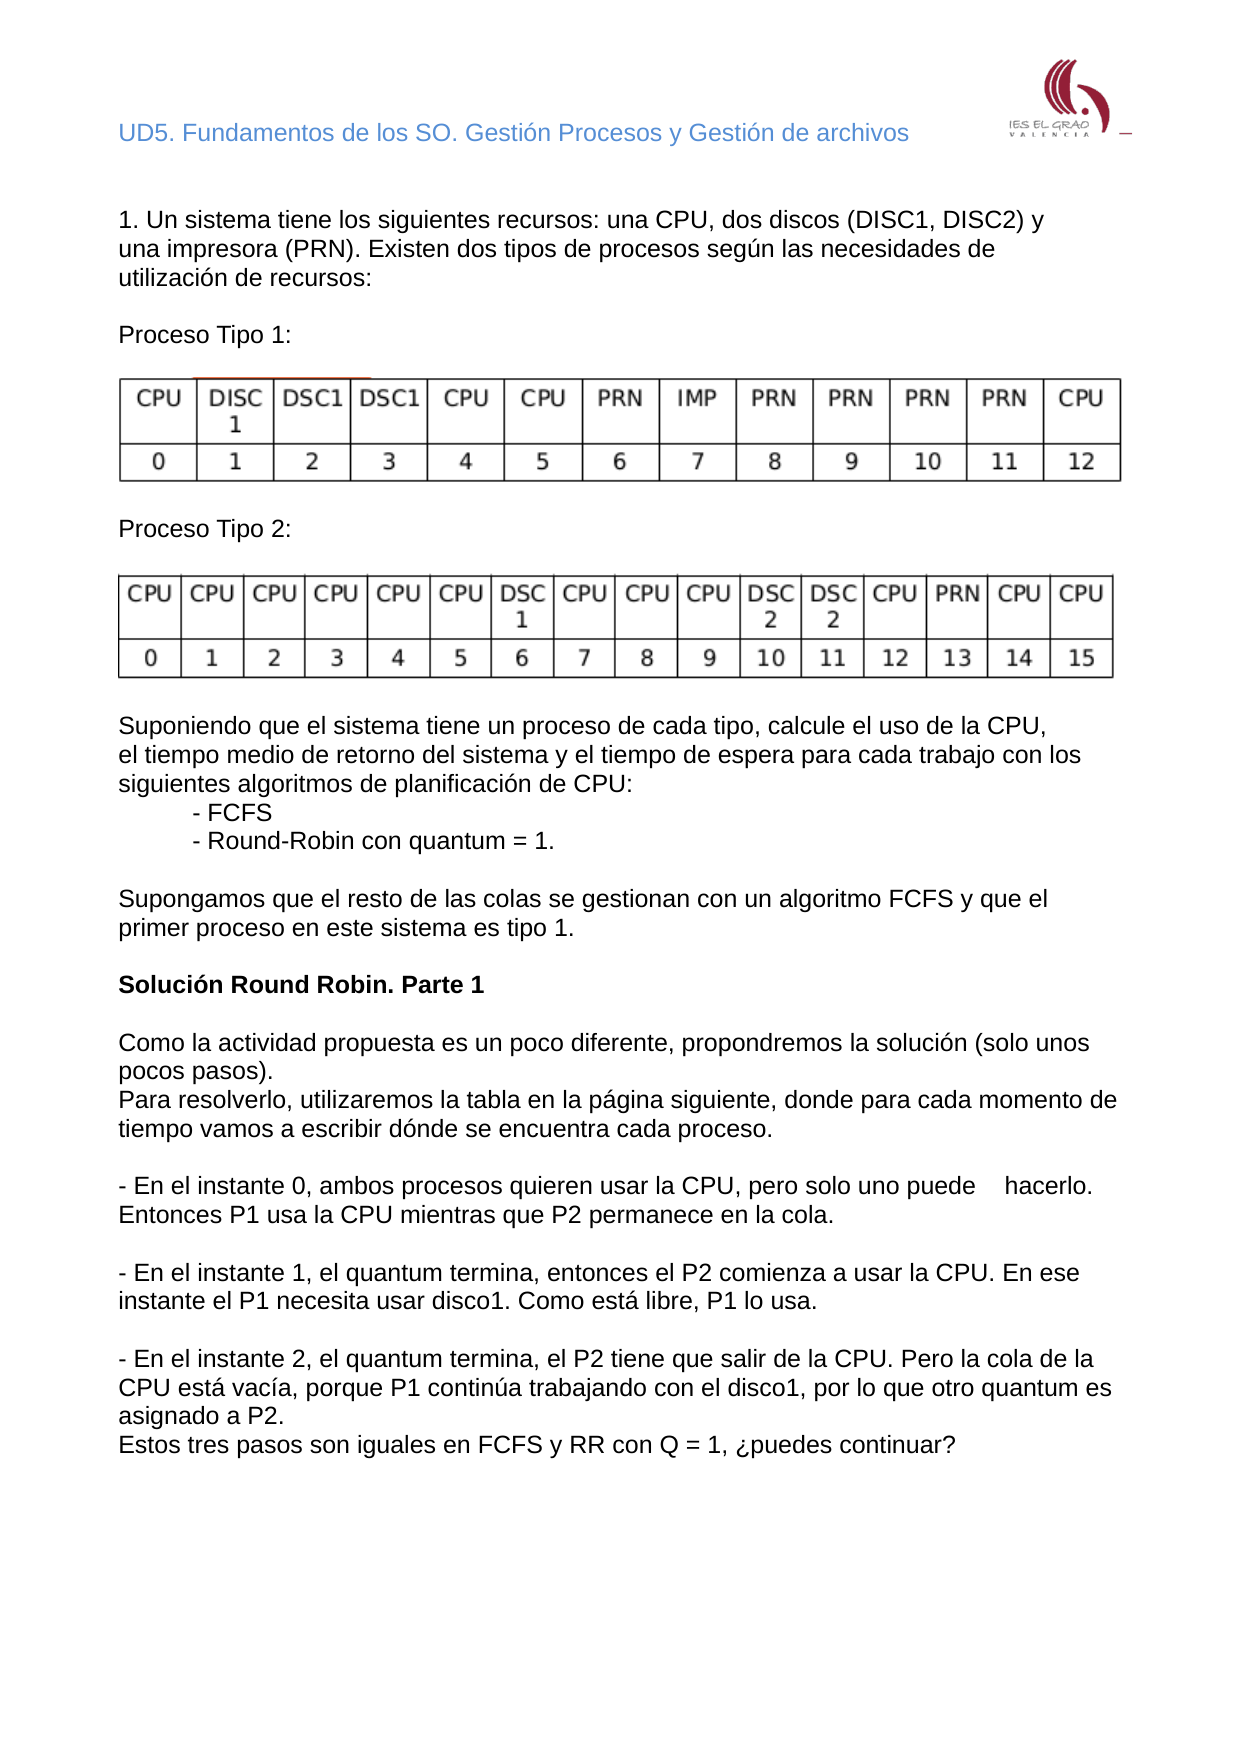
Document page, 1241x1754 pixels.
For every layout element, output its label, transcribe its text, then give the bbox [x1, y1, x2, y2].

text Para resolverlo, utilizaremos la tabla en la página siguiente, donde para cada momento de [118, 1085, 1122, 1114]
text - En el instante 0, ambos procesos quieren usar la CPU, pero solo uno puede hacerlo. Entonces P1 usa la CPU mientras que P2 permanece en la cola. [118, 1171, 1122, 1229]
text Proceso Tipo 1: [118, 320, 1122, 349]
text Solución Round Robin. Parte 1 [118, 970, 1122, 999]
text Estos tres pasos son iguales en FCFS y RR con Q = 1, ¿puedes continuar? [118, 1430, 1122, 1459]
text tiempo vamos a escribir dónde se encuentra cada proceso. [118, 1114, 1122, 1143]
text una impresora (PRN). Existen dos tipos de procesos según las necesidades de [118, 234, 1122, 263]
text - En el instante 2, el quantum termina, el P2 tiene que salir de la CPU. Pero la cola de la CPU está vacía, porque P1 continúa trabajando con el disco1, por lo que otro quantum es asignado a P2. [118, 1344, 1122, 1430]
picture [118, 571, 1123, 683]
text el tiempo medio de retorno del sistema y el tiempo de espera para cada trabajo con los [118, 740, 1122, 769]
text - Round-Robin con quantum = 1. [118, 826, 1122, 855]
text Como la actividad propuesta es un poco diferente, propondremos la solución (solo unos pocos pasos). [118, 1028, 1122, 1085]
text Proceso Tipo 2: [118, 514, 1122, 542]
text Suponiendo que el sistema tiene un proceso de cada tipo, calcule el uso de la CPU, [118, 711, 1122, 740]
text utilización de recursos: [118, 263, 1122, 291]
text Supongamos que el resto de las colas se gestionan con un algoritmo FCFS y que el primer proceso en este sistema es tipo 1. [118, 884, 1122, 941]
text - En el instante 1, el quantum termina, entonces el P2 comienza a usar la CPU. En ese instante el P1 necesita usar disco1. Como está libre, P1 lo usa. [118, 1258, 1122, 1315]
text - FCFS [118, 798, 1122, 826]
picture [118, 377, 1123, 485]
text 1. Un sistema tiene los siguientes recursos: una CPU, dos discos (DISC1, DISC2) y [118, 205, 1122, 234]
picture [1009, 59, 1133, 139]
text siguientes algoritmos de planificación de CPU: [118, 769, 1122, 798]
